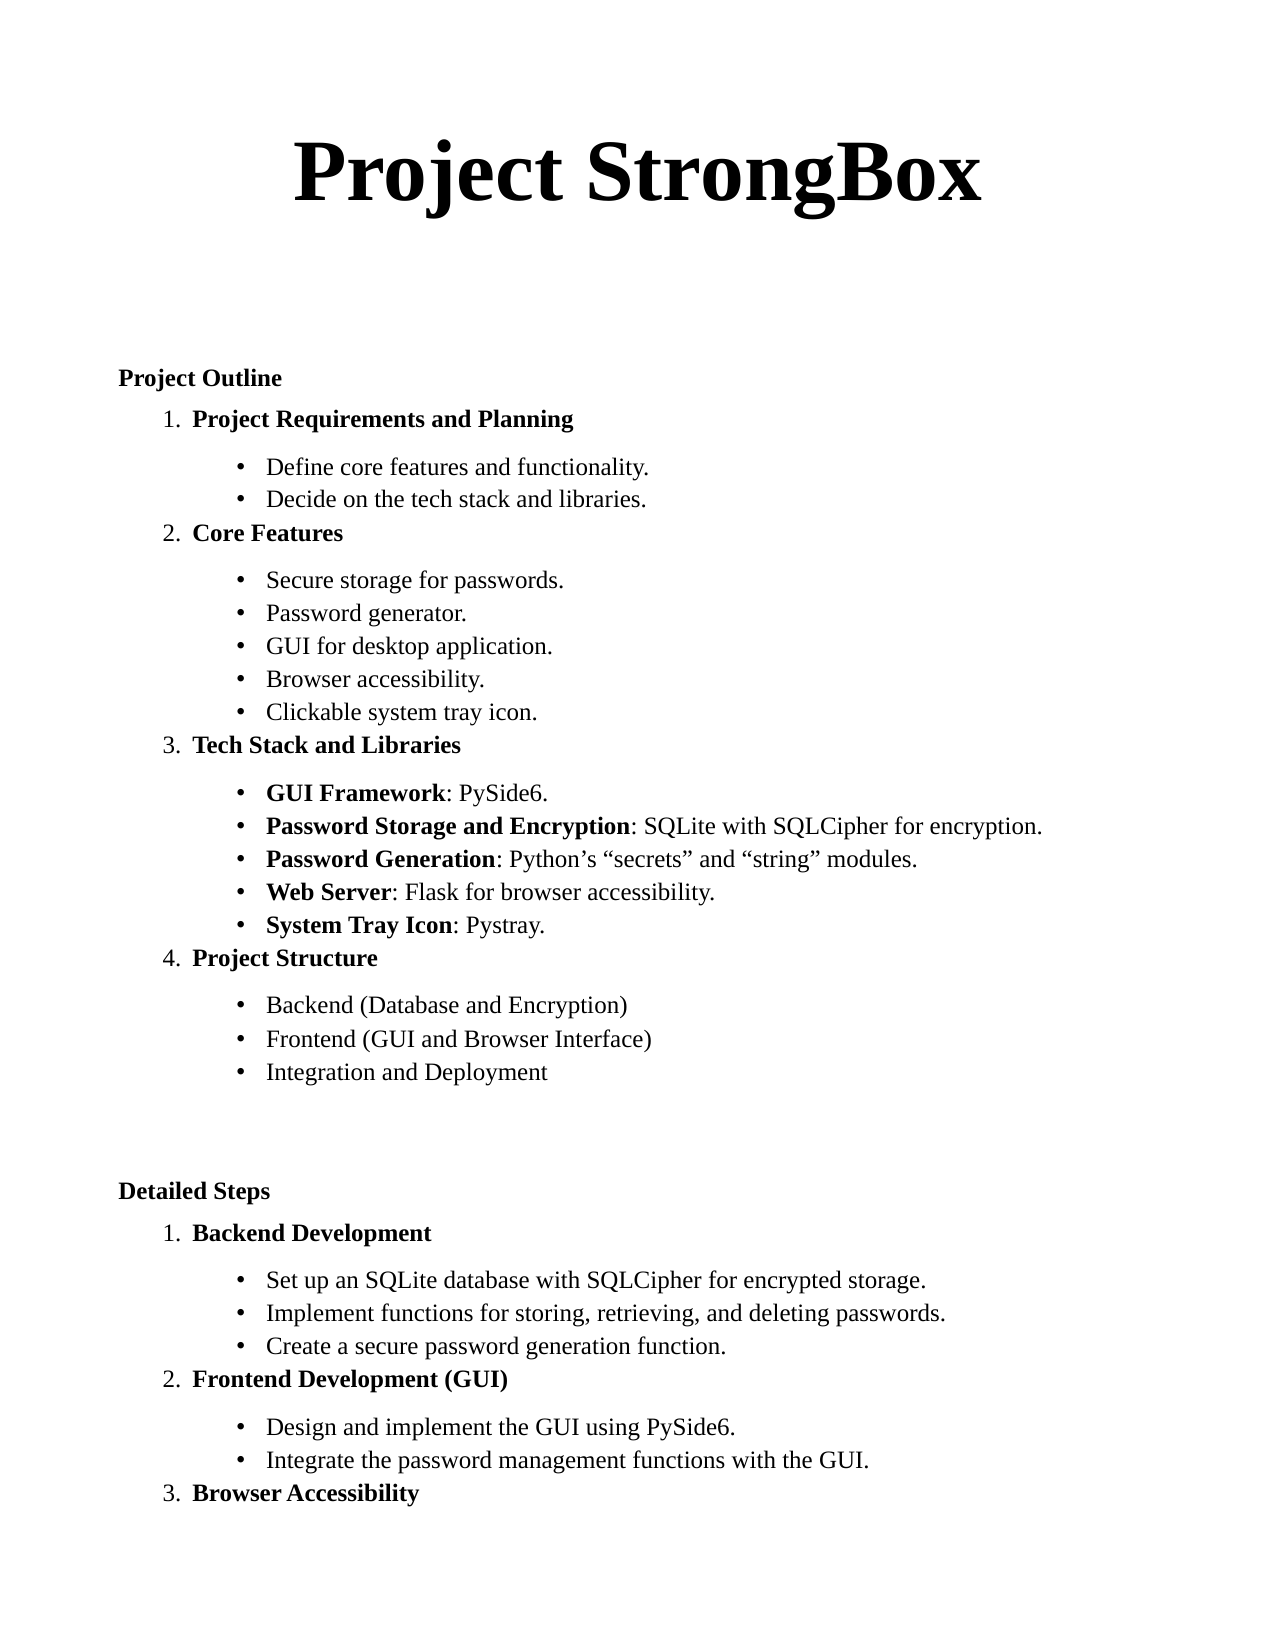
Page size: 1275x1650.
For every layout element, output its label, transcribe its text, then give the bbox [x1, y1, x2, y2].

list Implement functions for storing, retrieving, and deleting passwords. [236, 1298, 1157, 1327]
list Integration and Deployment [236, 1057, 1157, 1085]
list GUI for desktop application. [236, 631, 1157, 660]
list Frontend Development (GUI) [162, 1364, 1157, 1393]
list Password generator. [236, 598, 1157, 627]
list Decide on the tech stack and libraries. [236, 484, 1157, 513]
list Secure storage for passwords. [236, 565, 1157, 594]
list Define core features and functionality. [236, 452, 1157, 480]
list GUI Framework: PySide6. [236, 778, 1157, 807]
list Frontend (GUI and Browser Interface) [236, 1024, 1157, 1052]
list Create a secure password generation function. [236, 1331, 1157, 1360]
subtitle Detailed Steps [118, 1176, 1157, 1205]
list Web Server: Flask for browser accessibility. [236, 877, 1157, 906]
list Project Structure [162, 943, 1157, 972]
list Password Storage and Encryption: SQLite with SQLCipher for encryption. [236, 811, 1157, 840]
list System Tray Icon: Pystray. [236, 910, 1157, 939]
list Design and implement the GUI using PySide6. [236, 1412, 1157, 1441]
list Browser accessibility. [236, 664, 1157, 693]
list Integrate the password management functions with the GUI. [236, 1445, 1157, 1474]
list Project Requirements and Planning [162, 404, 1157, 433]
subtitle Project Outline [118, 363, 1157, 391]
list Backend (Database and Encryption) [236, 991, 1157, 1019]
list Set up an SQLite database with SQLCipher for encrypted storage. [236, 1265, 1157, 1294]
list Tech Stack and Libraries [162, 730, 1157, 759]
list Clickable system tray icon. [236, 697, 1157, 726]
list Browser Accessibility [162, 1478, 1157, 1507]
list Backend Development [162, 1218, 1157, 1246]
list Password Generation: Python’s “secrets” and “string” modules. [236, 844, 1157, 873]
list Core Features [162, 518, 1157, 546]
text Project StrongBox [118, 118, 1157, 219]
